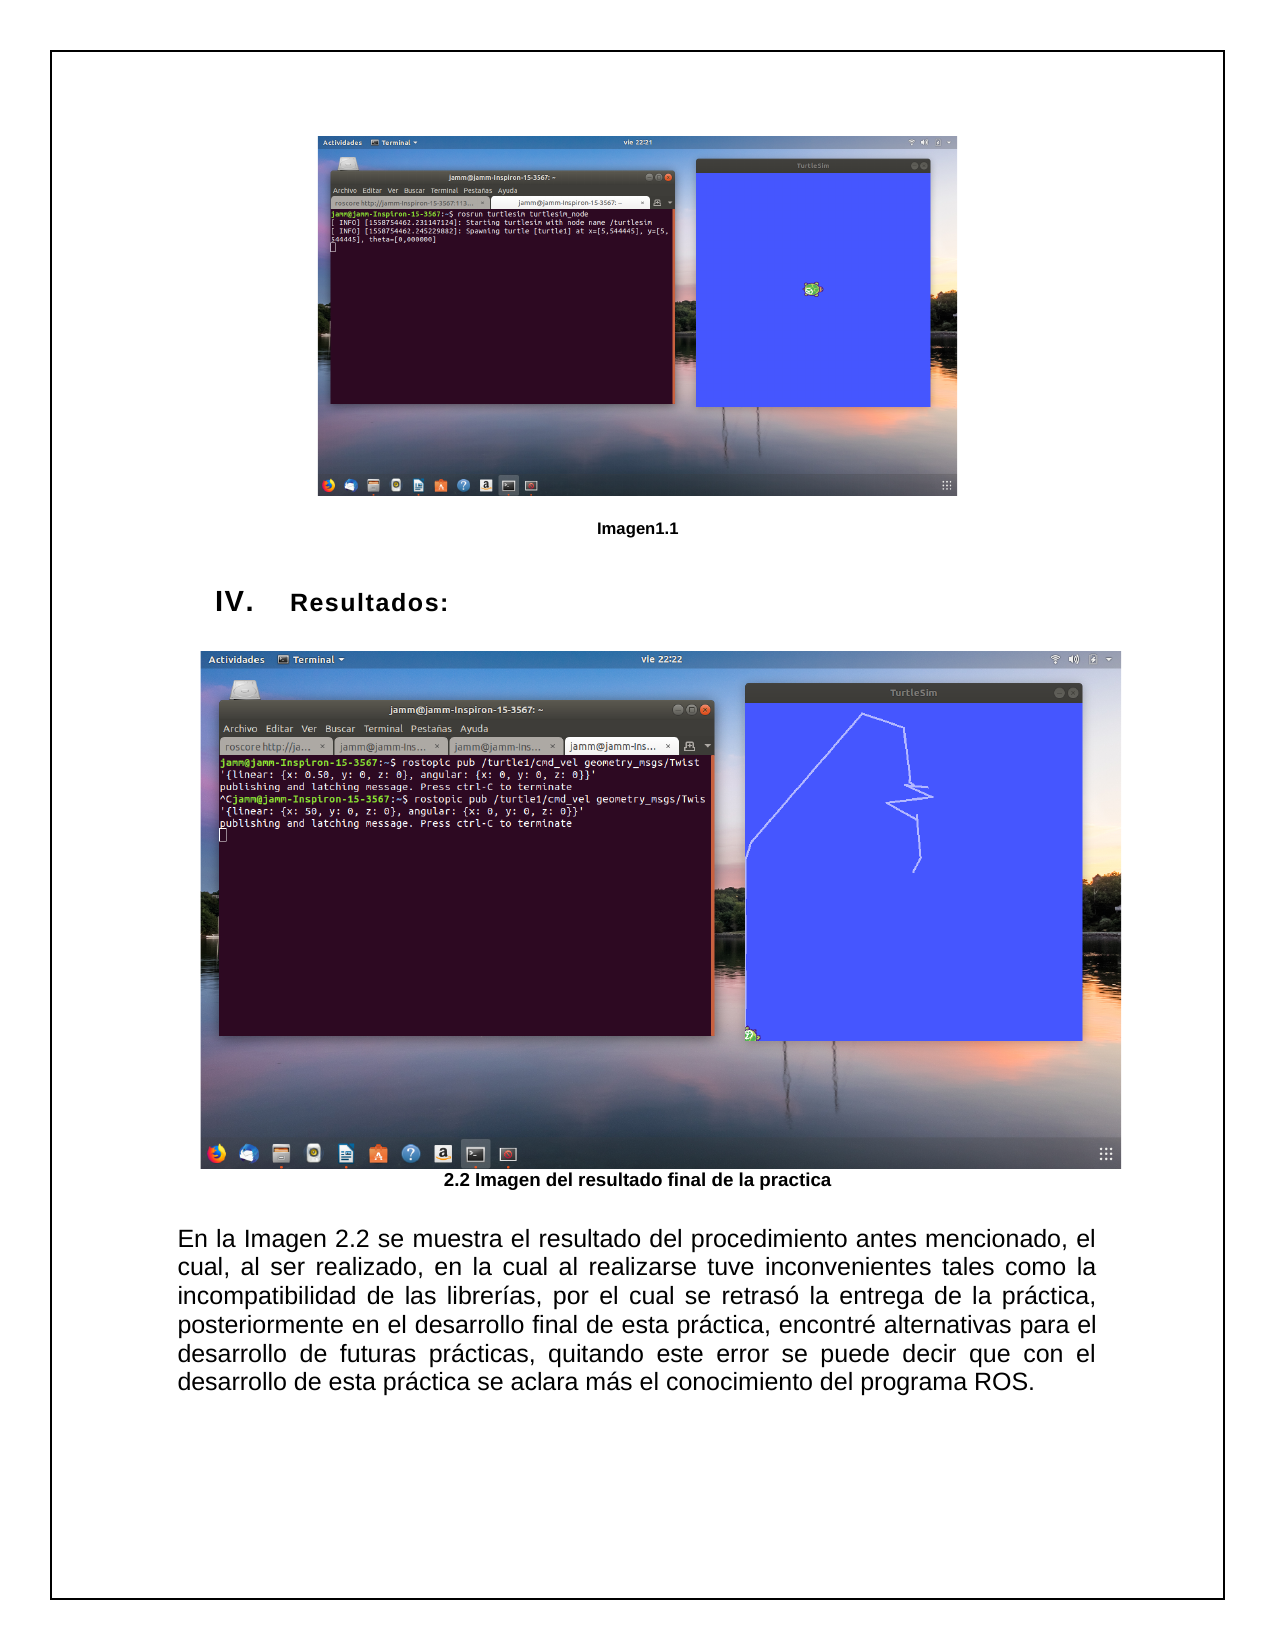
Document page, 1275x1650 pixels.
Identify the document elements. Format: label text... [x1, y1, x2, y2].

text En la Imagen 2.2 se muestra el resultado del procedimiento antes mencionado, el cual, al ser realizado, en la cual al realizarse tuve inconvenientes tales como la incompatibilidad de las librerías, por el cual se retrasó la entrega de la práctica, posteriormente en el desarrollo final de esta práctica, encontré alternativas para el desarrollo de futuras prácticas, quitando este error se puede decir que con el desarrollo de esta práctica se aclara más el conocimiento del programa ROS. [177, 1224, 1098, 1396]
list Imagen1.1 [177, 518, 1098, 538]
list Resultados: [215, 584, 1098, 618]
text 2.2 Imagen del resultado final de la practica [177, 681, 1098, 1190]
